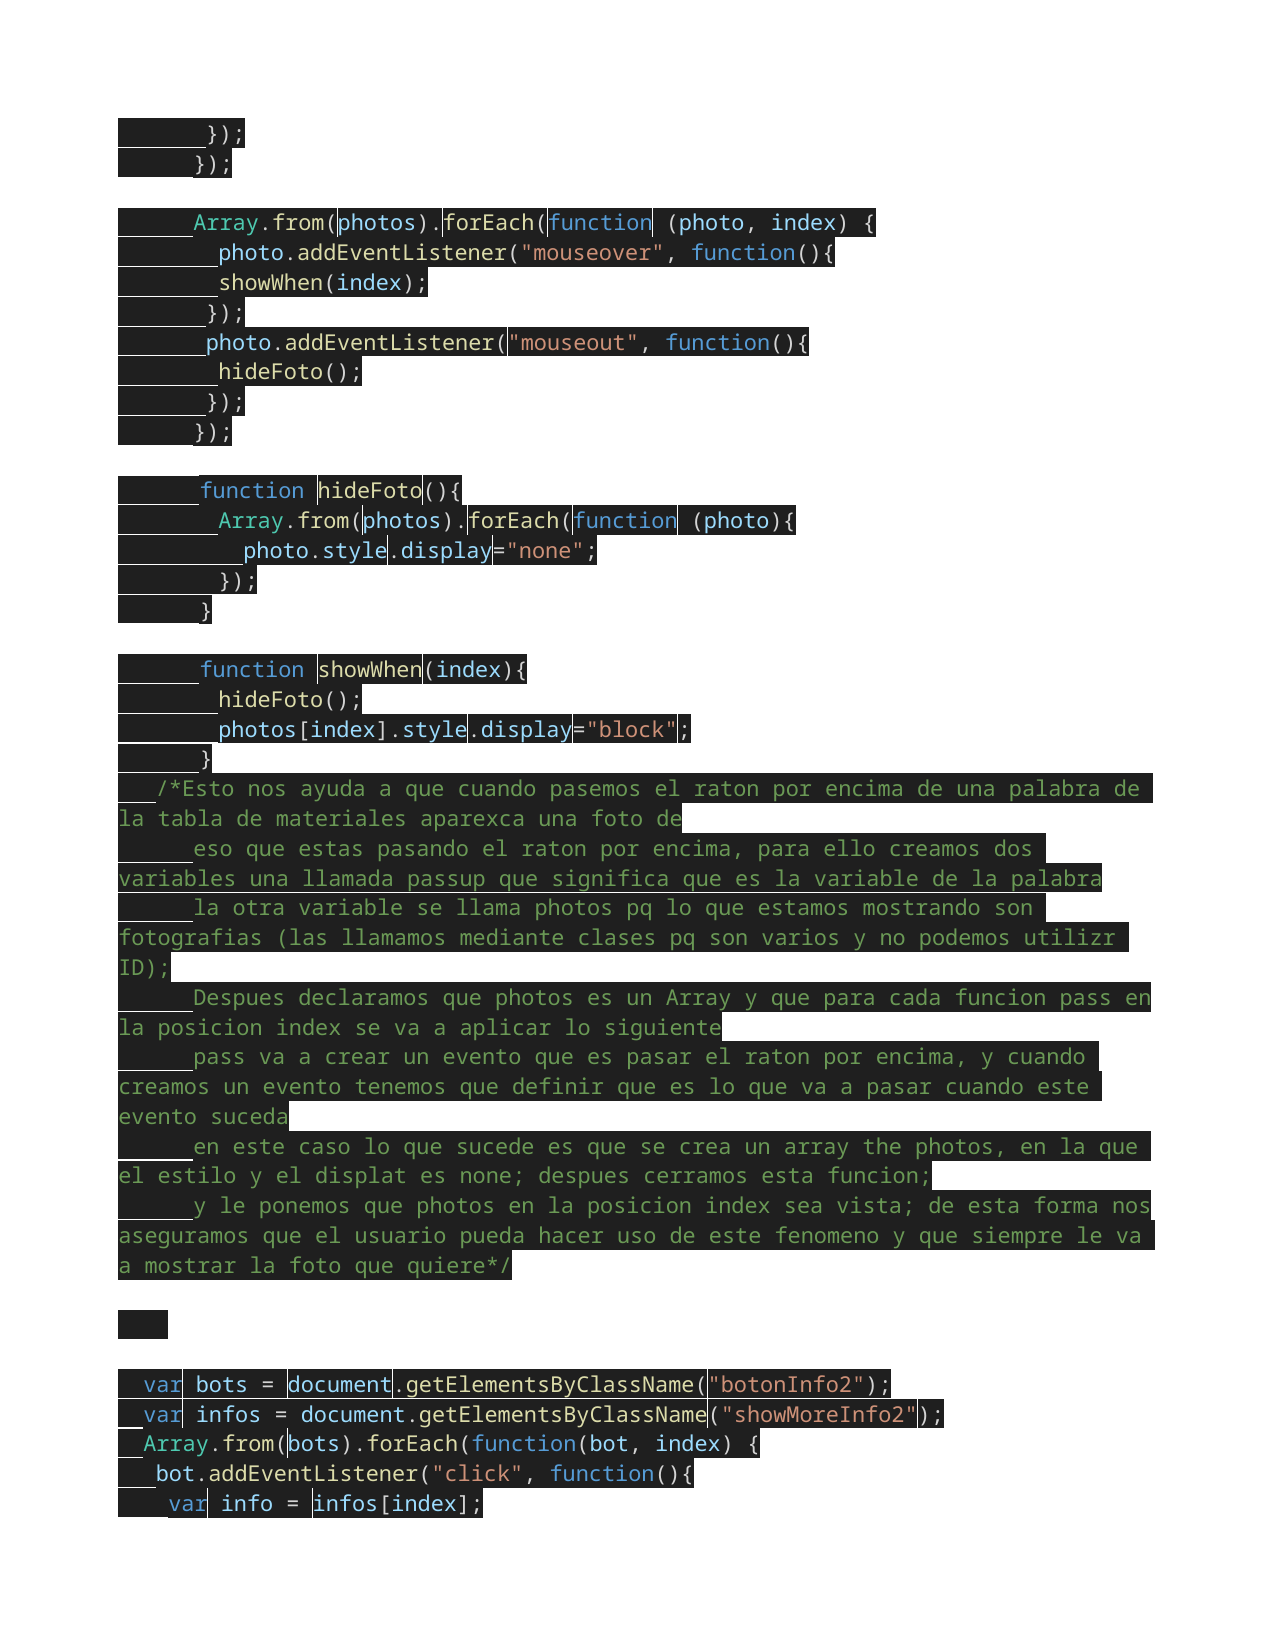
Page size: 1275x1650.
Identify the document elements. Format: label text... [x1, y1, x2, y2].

text var infos = document.getElementsByClassName("showMoreInfo2"); [118, 1398, 1157, 1428]
text function hideFoto(){ [118, 475, 1157, 505]
text showWhen(index); [118, 267, 1157, 297]
text en este caso lo que sucede es que se crea un array the photos, en la que el estilo y el displat es none; despues cerramos esta funcion; [118, 1131, 1157, 1190]
text } [118, 594, 1157, 624]
text pass va a crear un evento que es pasar el raton por encima, y cuando creamos un evento tenemos que definir que es lo que va a pasar cuando este evento suceda [118, 1041, 1157, 1131]
text }); [118, 148, 1157, 178]
text var info = infos[index]; [118, 1488, 1157, 1518]
text hideFoto(); [118, 684, 1157, 714]
text }); [118, 565, 1157, 594]
text /*Esto nos ayuda a que cuando pasemos el raton por encima de una palabra de la tabla de materiales aparexca una foto de [118, 773, 1157, 833]
text hideFoto(); [118, 356, 1157, 386]
text } [118, 743, 1157, 773]
text photo.addEventListener("mouseover", function(){ [118, 237, 1157, 267]
text y le ponemos que photos en la posicion index sea vista; de esta forma nos aseguramos que el usuario pueda hacer uso de este fenomeno y que siempre le va a mostrar la foto que quiere*/ [118, 1190, 1157, 1280]
text }); [118, 297, 1157, 327]
text eso que estas pasando el raton por encima, para ello creamos dos variables una llamada passup que significa que es la variable de la palabra [118, 833, 1157, 892]
text photo.style.display="none"; [118, 535, 1157, 565]
text Array.from(bots).forEach(function(bot, index) { [118, 1428, 1157, 1458]
text }); [118, 118, 1157, 148]
text la otra variable se llama photos pq lo que estamos mostrando son fotografias (las llamamos mediante clases pq son varios y no podemos utilizr ID); [118, 892, 1157, 982]
text var bots = document.getElementsByClassName("botonInfo2"); [118, 1369, 1157, 1398]
text bot.addEventListener("click", function(){ [118, 1458, 1157, 1488]
text }); [118, 416, 1157, 446]
text photos[index].style.display="block"; [118, 714, 1157, 743]
text Array.from(photos).forEach(function (photo, index) { [118, 207, 1157, 237]
text Despues declaramos que photos es un Array y que para cada funcion pass en la posicion index se va a aplicar lo siguiente [118, 982, 1157, 1041]
text }); [118, 386, 1157, 416]
text function showWhen(index){ [118, 654, 1157, 684]
text Array.from(photos).forEach(function (photo){ [118, 505, 1157, 535]
text photo.addEventListener("mouseout", function(){ [118, 327, 1157, 356]
